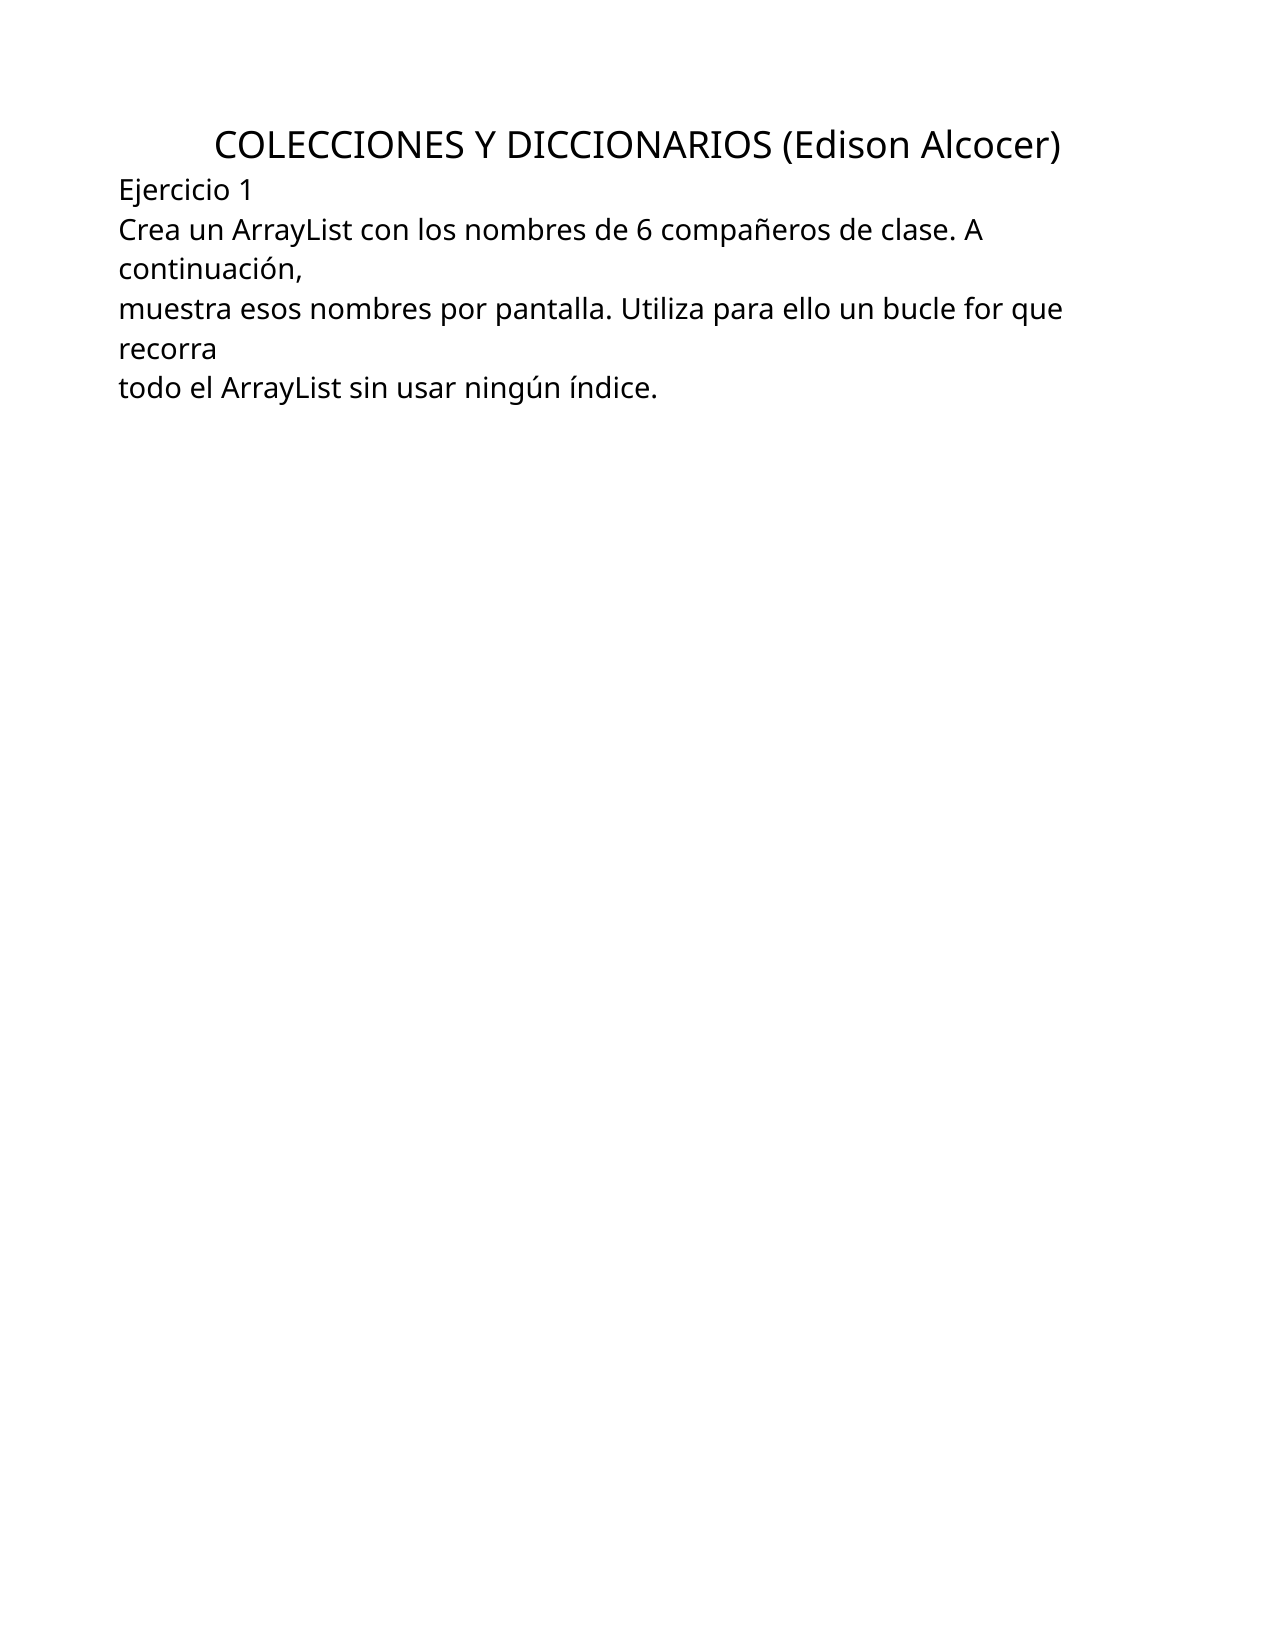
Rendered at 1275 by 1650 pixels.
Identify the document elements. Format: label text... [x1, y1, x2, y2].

text Ejercicio 1 [118, 169, 1157, 209]
text todo el ArrayList sin usar ningún índice. [118, 368, 1157, 407]
text muestra esos nombres por pantalla. Utiliza para ello un bucle for que recorra [118, 288, 1157, 368]
text COLECCIONES Y DICCIONARIOS (Edison Alcocer) [118, 118, 1157, 169]
text Crea un ArrayList con los nombres de 6 compañeros de clase. A continuación, [118, 209, 1157, 288]
